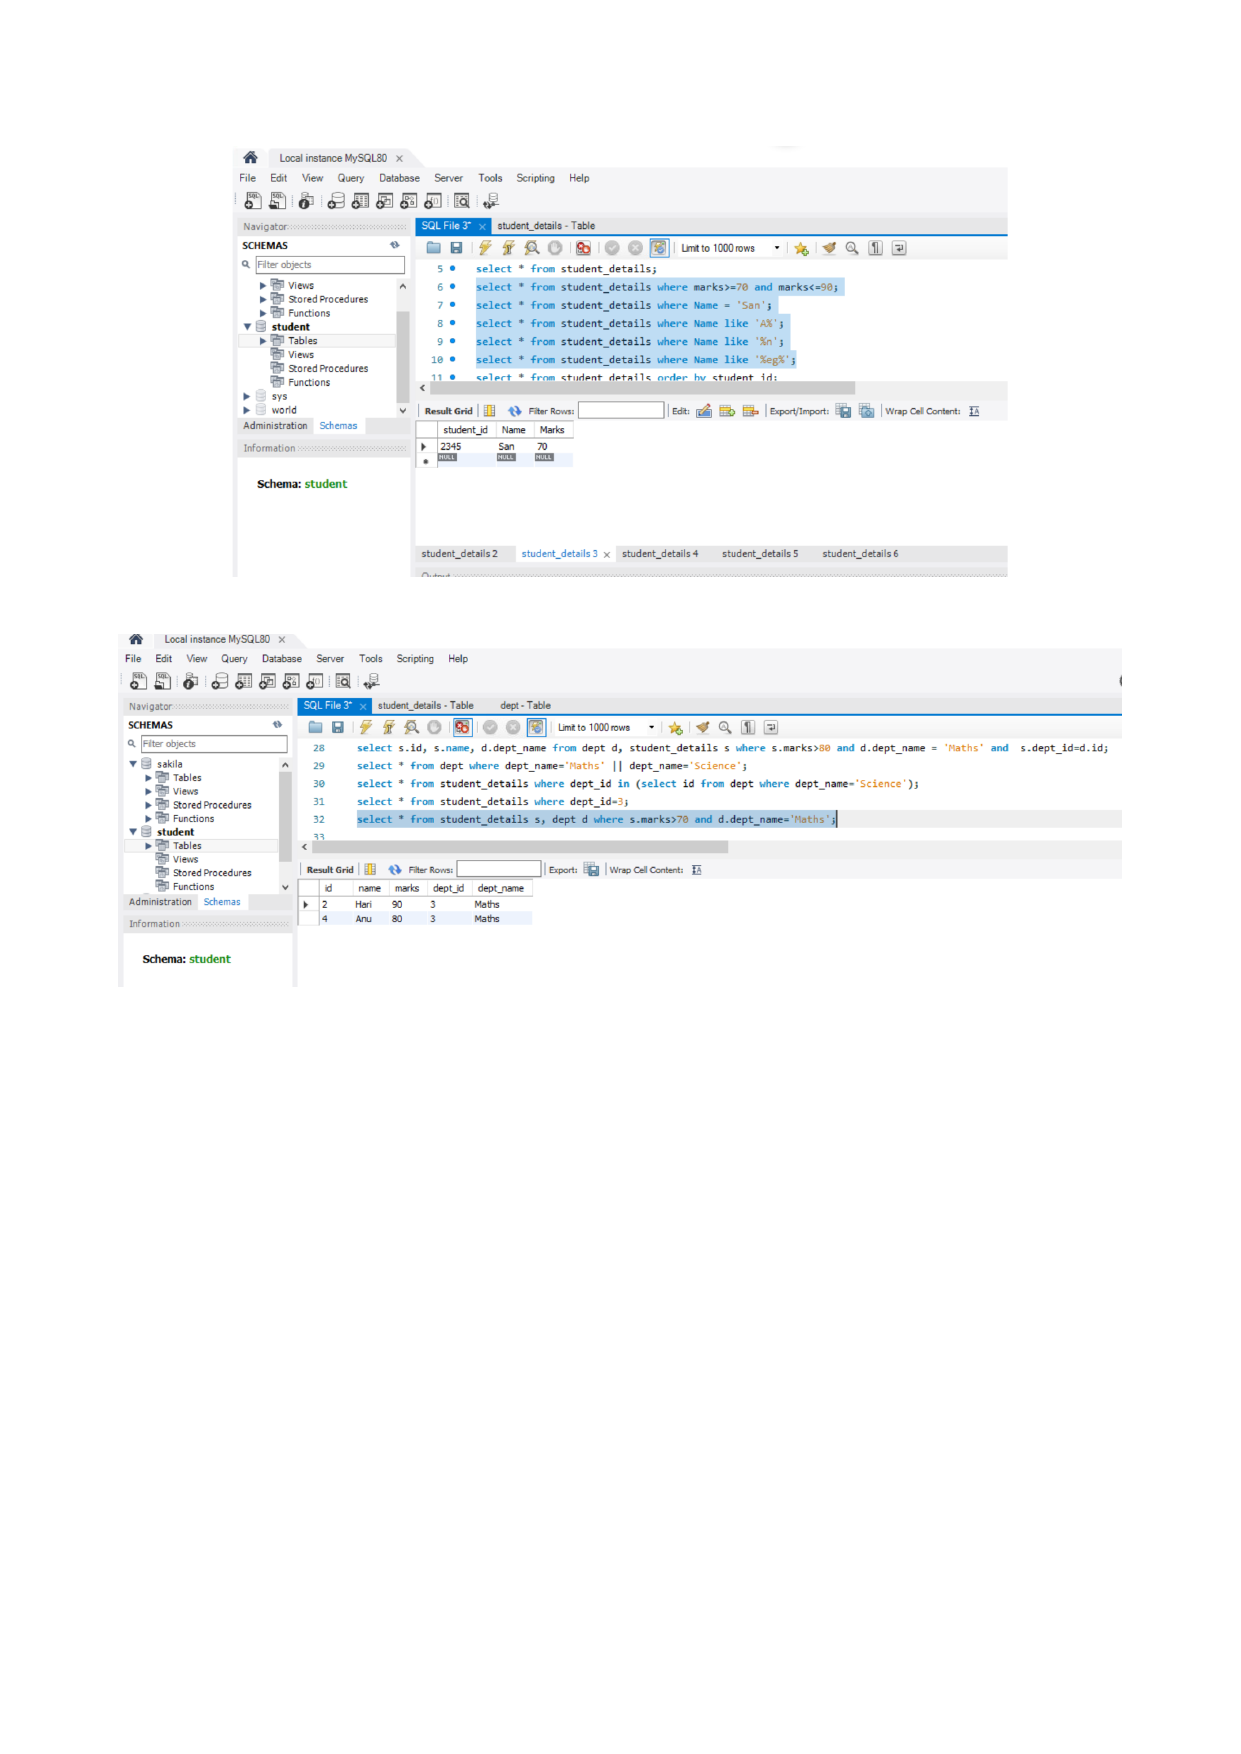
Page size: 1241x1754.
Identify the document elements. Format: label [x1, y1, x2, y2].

picture [118, 634, 1122, 987]
picture [232, 146, 1008, 577]
